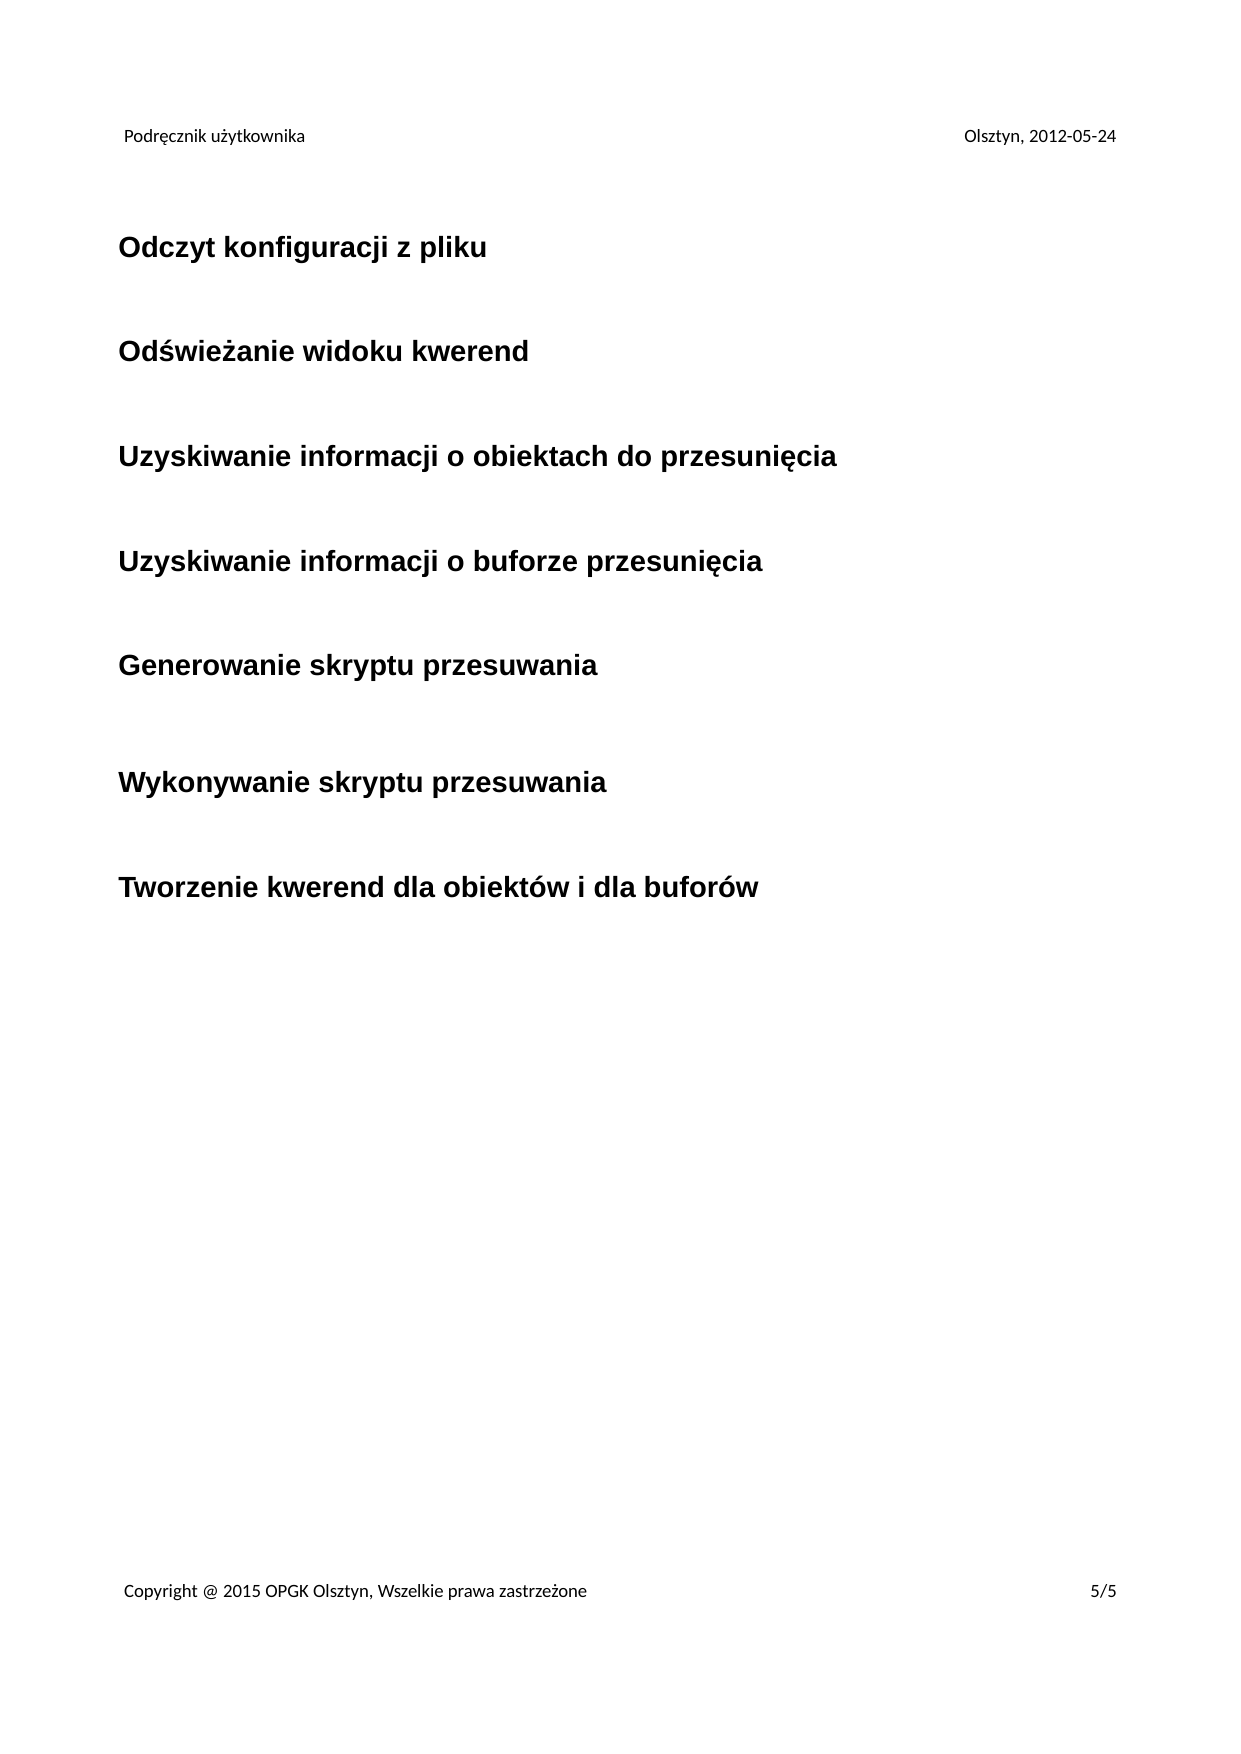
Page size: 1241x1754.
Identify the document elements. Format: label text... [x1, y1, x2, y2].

subtitle Odczyt konfiguracji z pliku [118, 230, 1122, 263]
subtitle Uzyskiwanie informacji o obiektach do przesunięcia [118, 439, 1122, 473]
subtitle Wykonywanie skryptu przesuwania [118, 765, 1122, 799]
subtitle Tworzenie kwerend dla obiektów i dla buforów [118, 870, 1122, 903]
subtitle Generowanie skryptu przesuwania [118, 648, 1122, 682]
subtitle Uzyskiwanie informacji o buforze przesunięcia [118, 544, 1122, 577]
subtitle Odświeżanie widoku kwerend [118, 334, 1122, 368]
